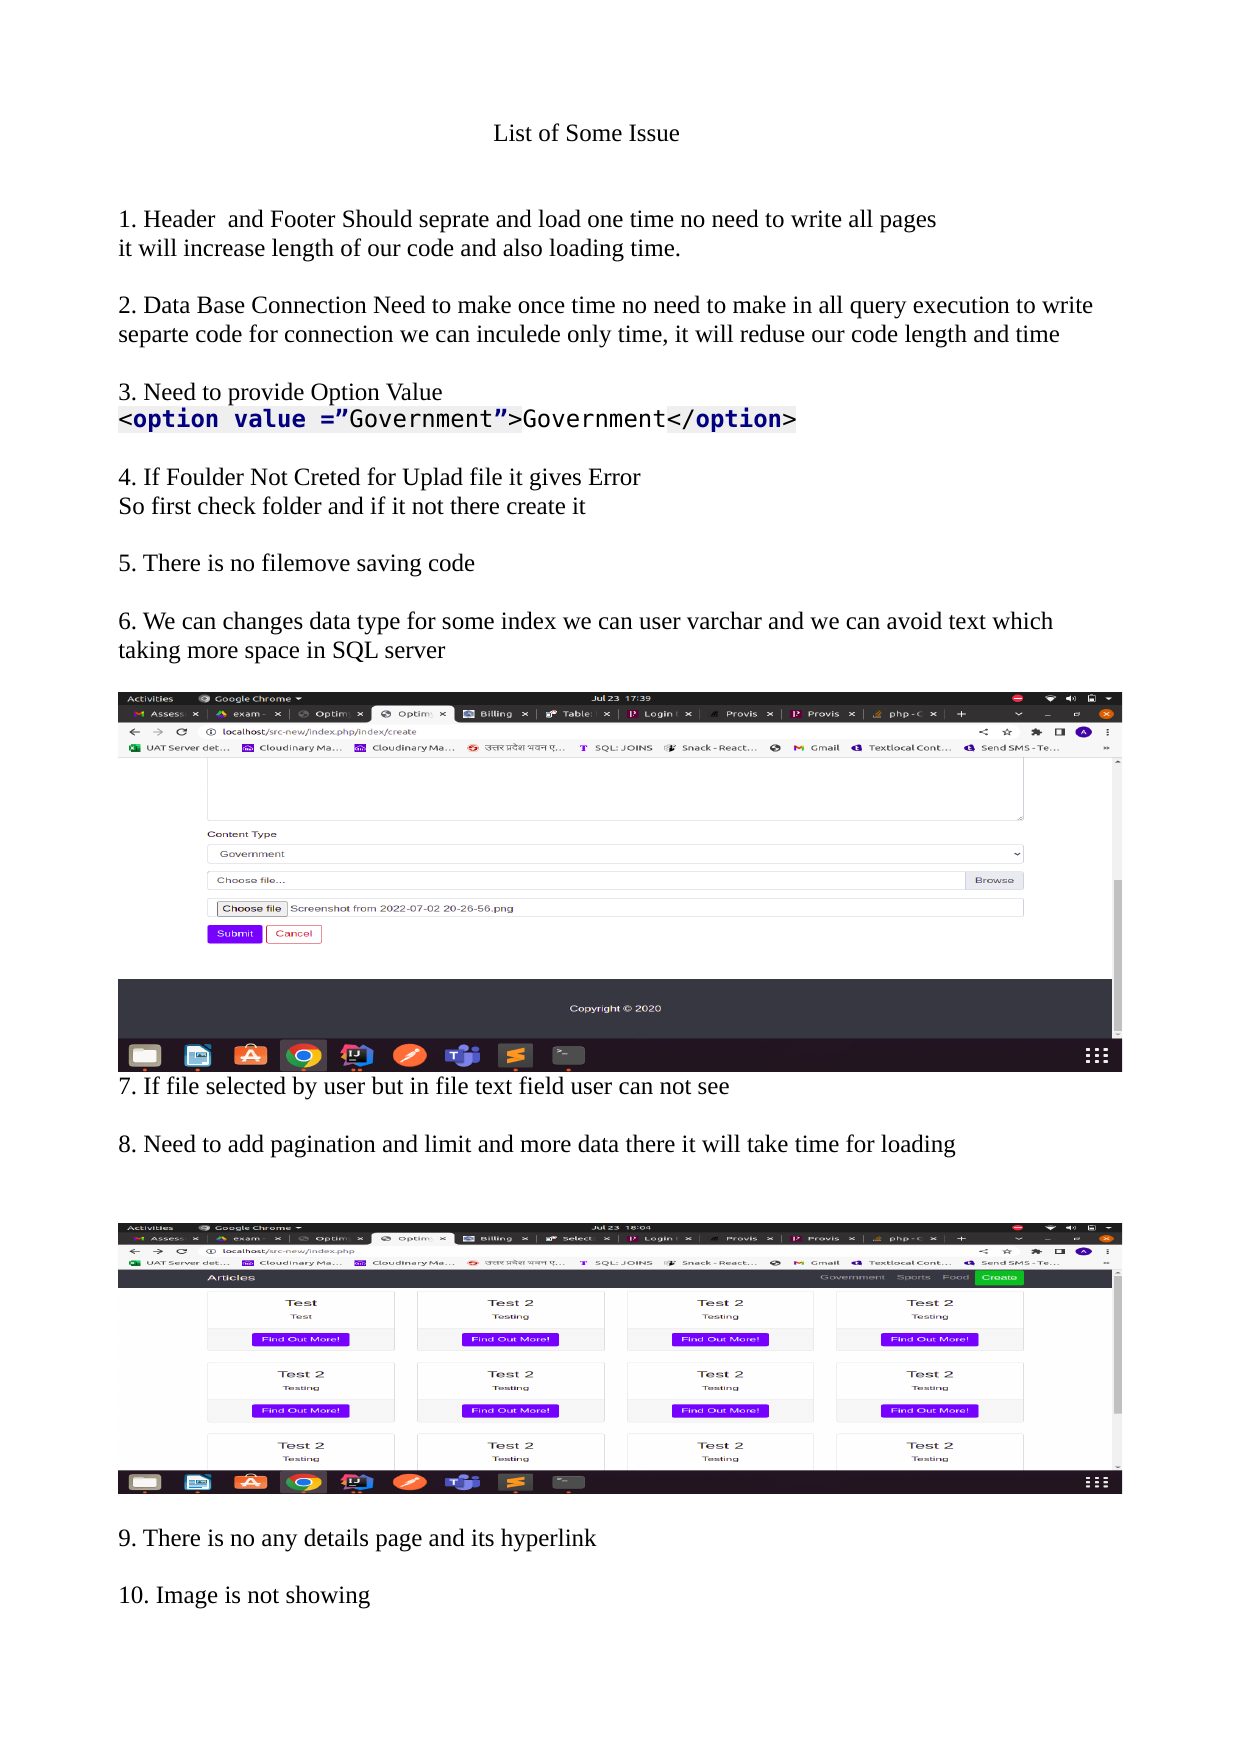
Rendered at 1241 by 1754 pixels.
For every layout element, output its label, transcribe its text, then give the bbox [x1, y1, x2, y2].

text 2. Data Base Connection Need to make once time no need to make in all query execution to write separte code for connection we can inculede only time, it will reduse our code length and time [118, 291, 1122, 348]
text 6. We can changes data type for some index we can user varchar and we can avoid text which taking more space in SQL server [118, 606, 1122, 663]
picture [118, 1223, 1123, 1494]
text 3. Need to provide Option Value [118, 377, 1122, 406]
text 9. There is no any details page and its hyperlink [118, 1523, 1122, 1551]
text 4. If Foulder Not Creted for Uplad file it gives Error [118, 462, 1122, 491]
text List of Some Issue [118, 118, 1122, 147]
text <option value =”Government”>Government</option> [118, 406, 1122, 433]
text 1. Header and Footer Should seprate and load one time no need to write all pages [118, 204, 1122, 233]
text 8. Need to add pagination and limit and more data there it will take time for loading [118, 1129, 1122, 1158]
text 7. If file selected by user but in file text field user can not see [118, 1072, 1122, 1100]
text 5. There is no filemove saving code [118, 548, 1122, 577]
text it will increase length of our code and also loading time. [118, 233, 1122, 262]
text So first check folder and if it not there create it [118, 491, 1122, 520]
picture [118, 692, 1123, 1072]
text 10. Image is not showing [118, 1580, 1122, 1609]
